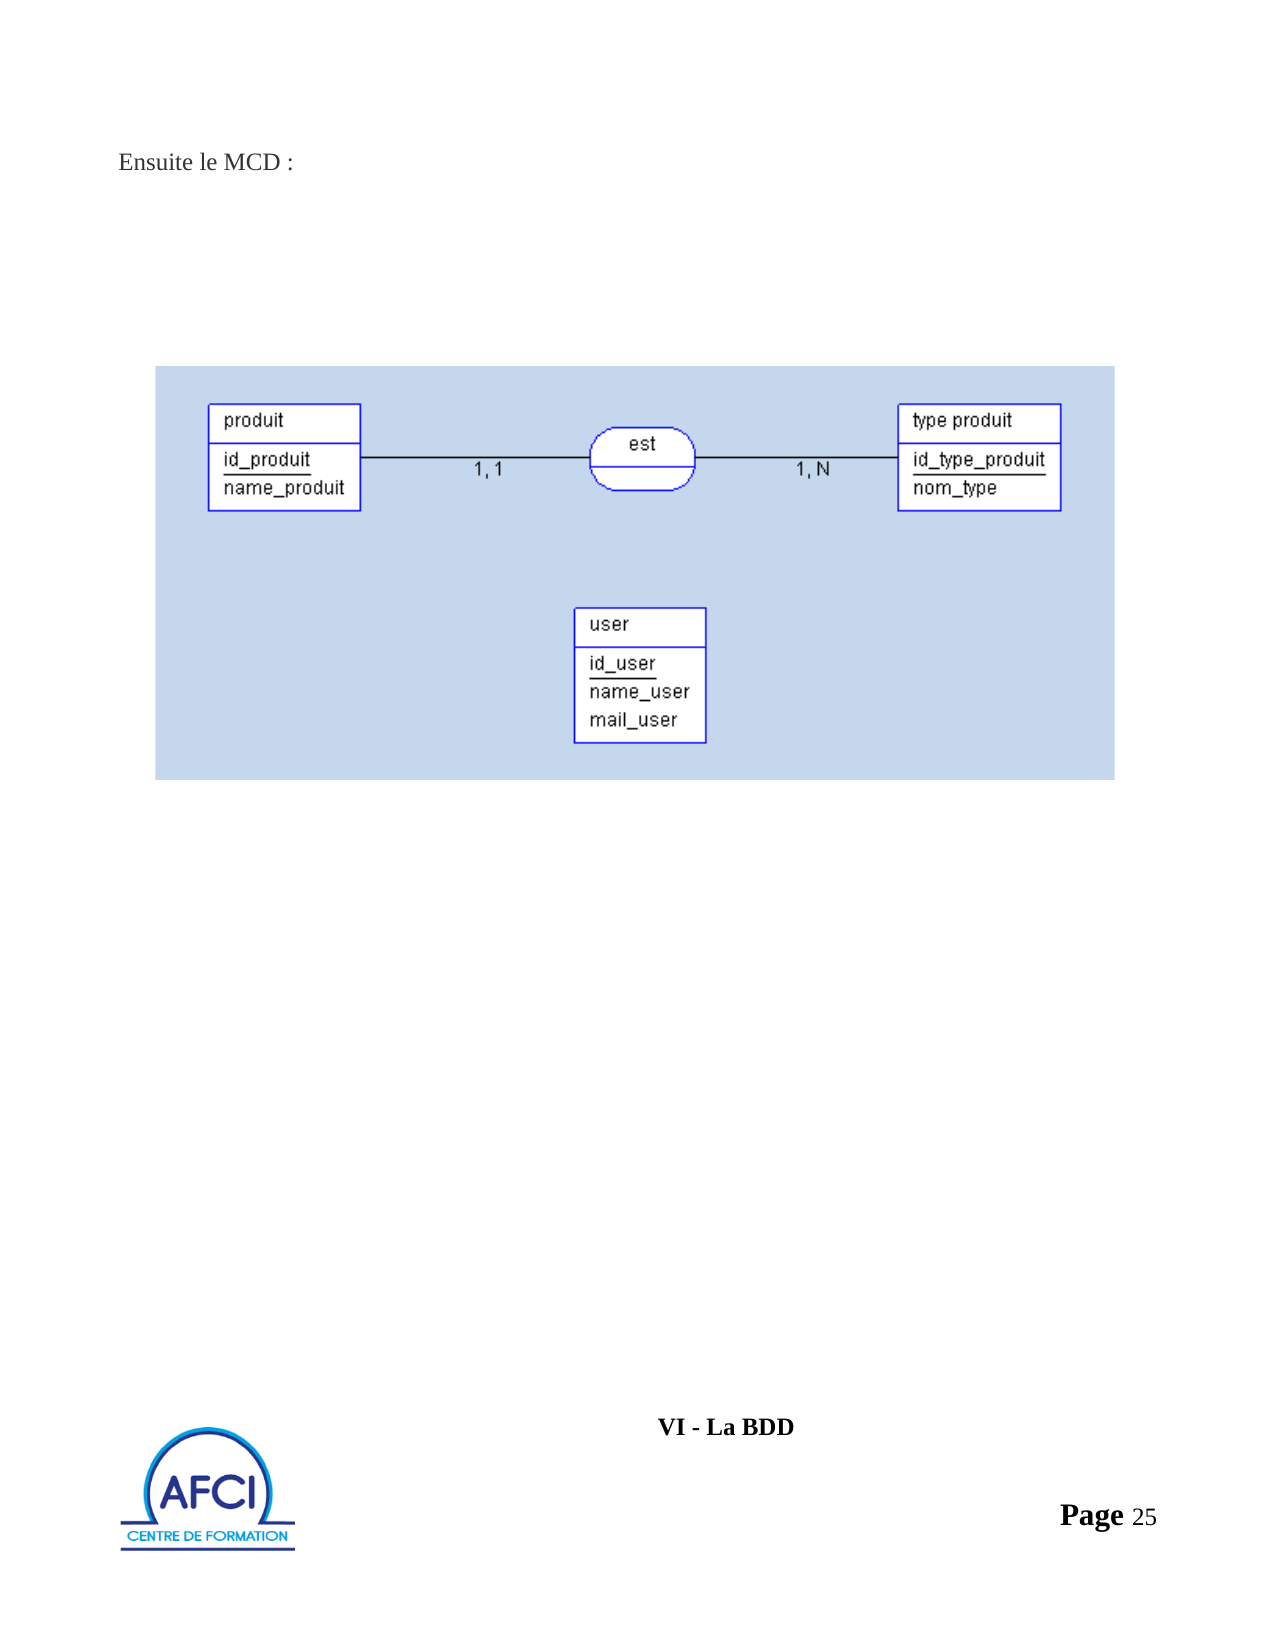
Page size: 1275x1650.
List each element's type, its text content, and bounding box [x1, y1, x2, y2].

picture [120, 1441, 295, 1551]
text VI - La BDD [118, 1412, 1157, 1441]
picture [155, 366, 1115, 780]
text Ensuite le MCD : [118, 147, 1157, 176]
